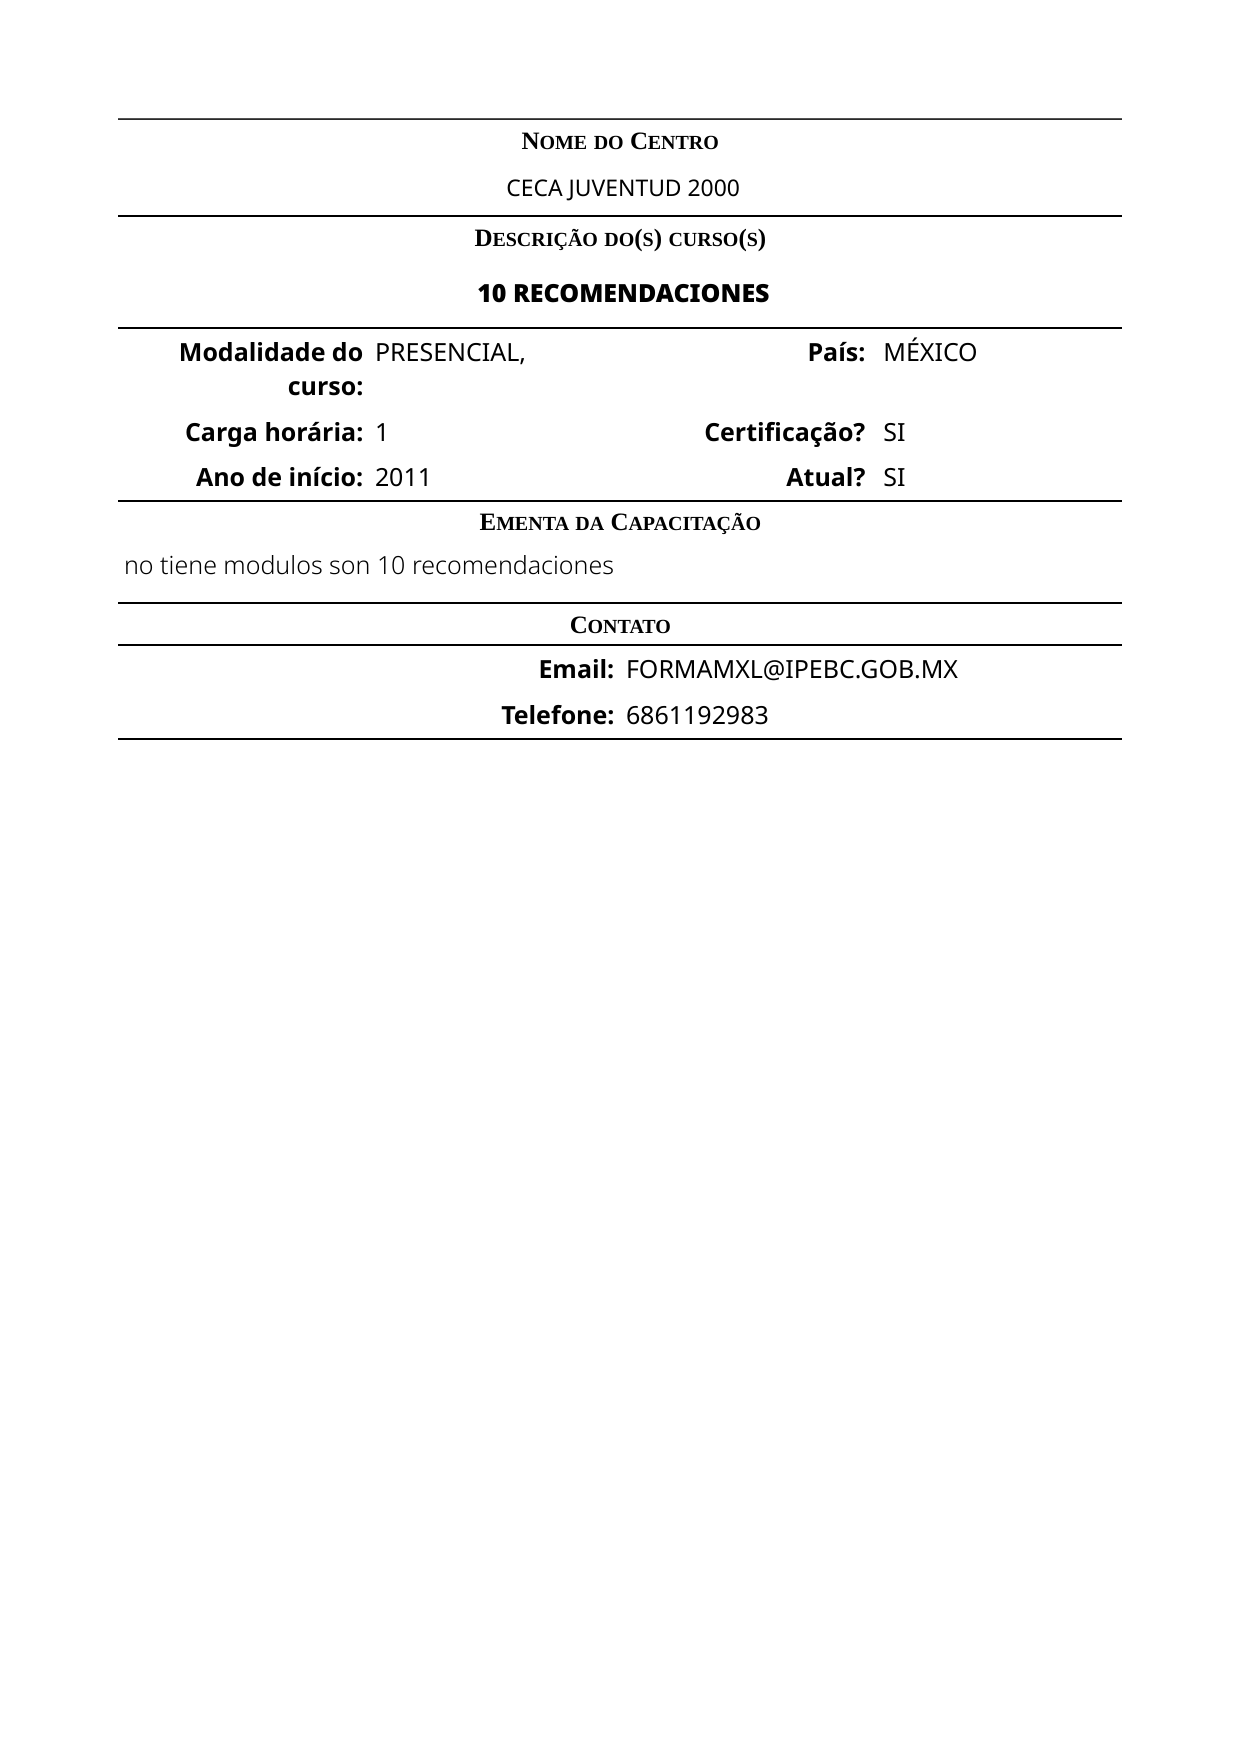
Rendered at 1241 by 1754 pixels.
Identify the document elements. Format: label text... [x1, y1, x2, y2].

table_cell Atual? [620, 454, 871, 500]
table_cell Carga horária: [118, 409, 369, 454]
table_cell Descrição do(s) curso(s) [118, 217, 1122, 257]
table_cell 10 RECOMENDACIONES [118, 258, 1122, 327]
table_cell MÉXICO [871, 329, 1122, 409]
table_cell Certificação? [620, 409, 871, 454]
table_cell 6861192983 [620, 692, 1122, 737]
table_cell 2011 [369, 454, 620, 500]
table_cell Telefone: [118, 692, 620, 737]
table_cell Contato [118, 604, 1122, 644]
table_cell 1 [369, 409, 620, 454]
table_cell País: [620, 329, 871, 409]
table_cell Modalidade do curso: [118, 329, 369, 409]
table_cell CECA JUVENTUD 2000 [118, 160, 1122, 215]
table_header Nome do Centro [118, 121, 1122, 160]
table_cell NO TIENE MODULOS SON 10 RECOMENDACIONES [118, 542, 1122, 602]
table_cell SI [871, 454, 1122, 500]
table_cell Ano de início: [118, 454, 369, 500]
table_cell FORMAMXL@IPEBC.GOB.MX [620, 646, 1122, 692]
table_cell Email: [118, 646, 620, 692]
table_cell SI [871, 409, 1122, 454]
table_cell PRESENCIAL, [369, 329, 620, 409]
table_cell Ementa da Capacitação [118, 502, 1122, 542]
